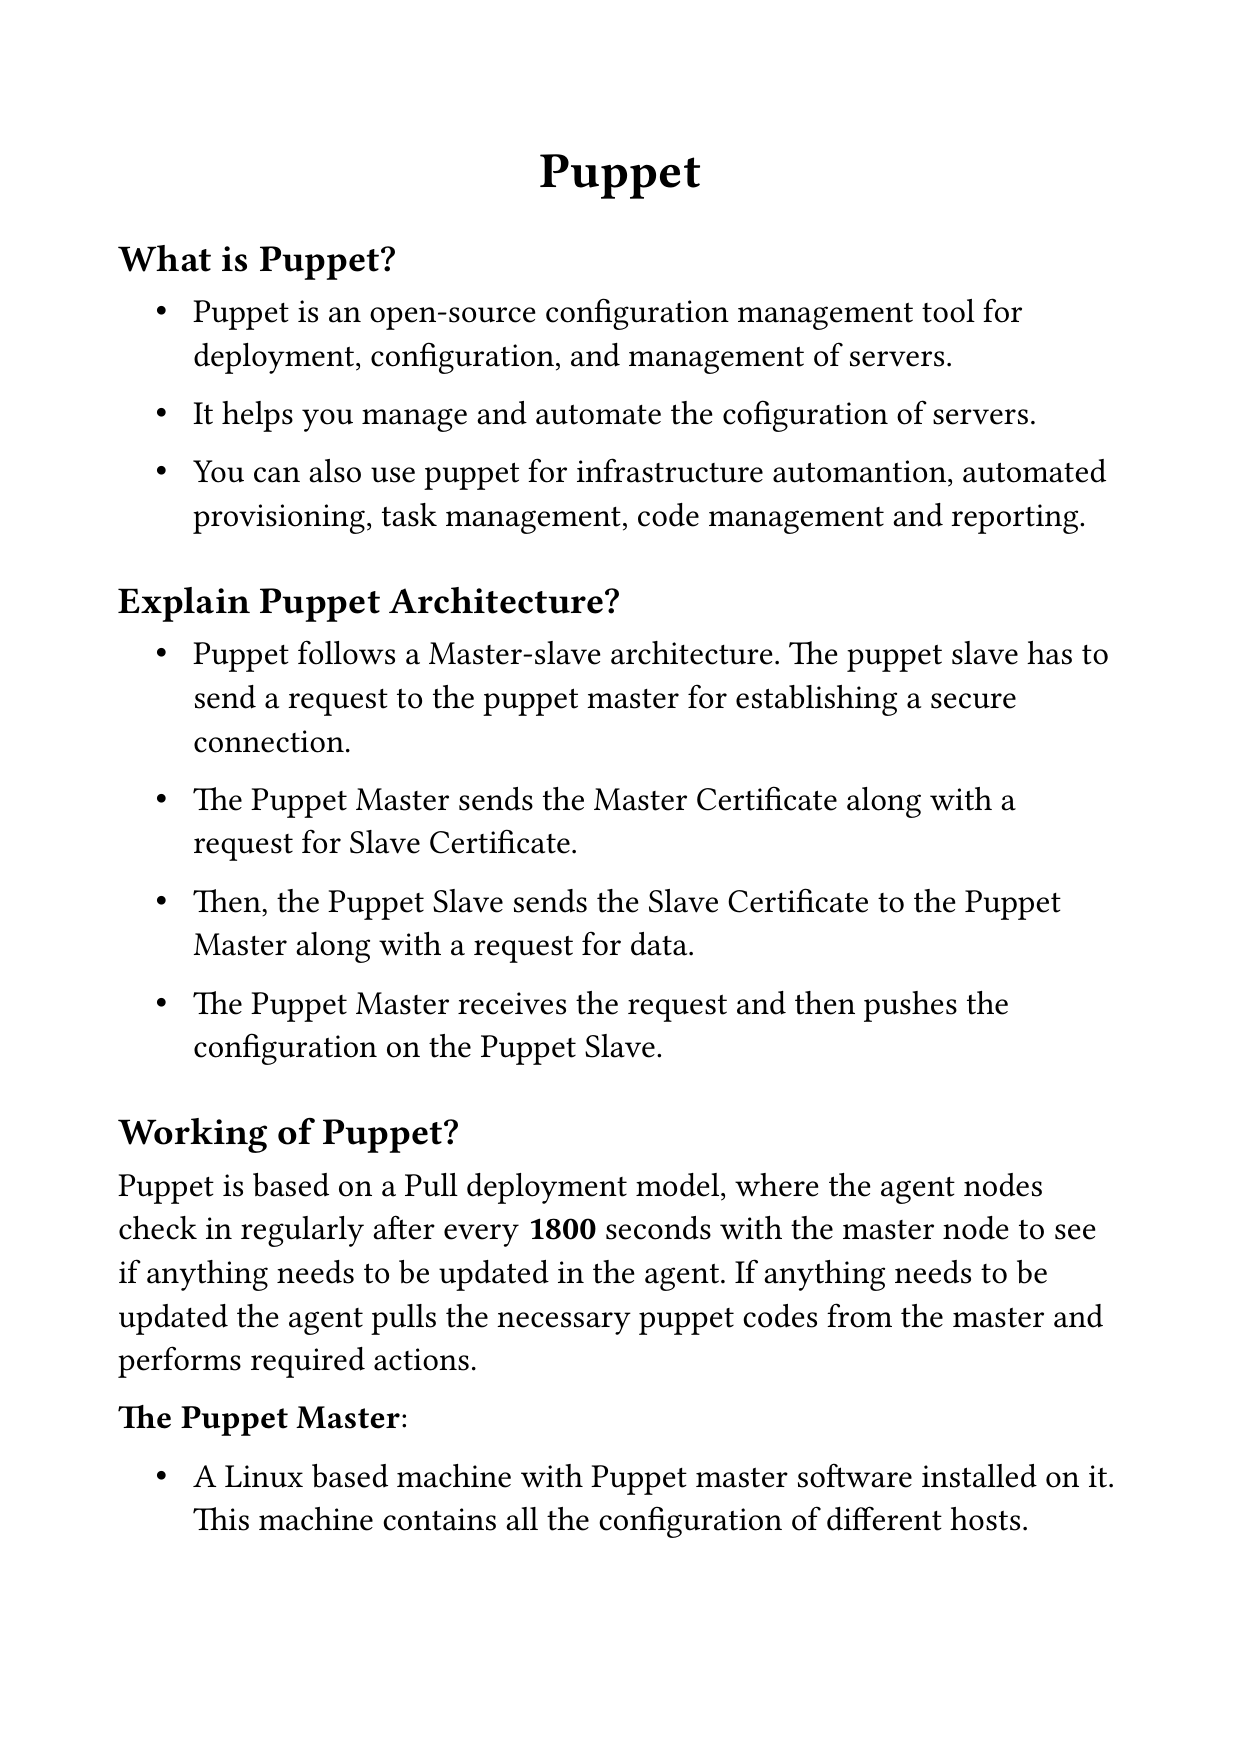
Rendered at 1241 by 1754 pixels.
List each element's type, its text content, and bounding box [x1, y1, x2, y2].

list Then, the Puppet Slave sends the Slave Certificate to the Puppet Master along with a request for data. [156, 882, 1122, 964]
text Puppet is based on a Pull deployment model, where the agent nodes check in regularly after every 1800 seconds with the master node to see if anything needs to be updated in the agent. If anything needs to be updated the agent pulls the necessary puppet codes from the master and performs required actions. [118, 1166, 1122, 1379]
subtitle Working of Puppet? [118, 1111, 1122, 1154]
list The Puppet Master sends the Master Certificate along with a request for Slave Certificate. [156, 781, 1122, 862]
list A Linux based machine with Puppet master software installed on it. This machine contains all the configuration of different hosts. [156, 1457, 1122, 1539]
list You can also use puppet for infrastructure automantion, automated provisioning, task management, code management and reporting. [156, 453, 1122, 534]
list The Puppet Master receives the request and then pushes the configuration on the Puppet Slave. [156, 984, 1122, 1066]
title Puppet [118, 143, 1122, 200]
text The Puppet Master: [118, 1399, 1122, 1437]
list It helps you manage and automate the cofiguration of servers. [156, 395, 1122, 433]
subtitle Explain Puppet Architecture? [118, 580, 1122, 622]
list Puppet follows a Master-slave architecture. The puppet slave has to send a request to the puppet master for establishing a secure connection. [156, 635, 1122, 760]
subtitle What is Puppet? [118, 238, 1122, 280]
list Puppet is an open-source configuration management tool for deployment, configuration, and management of servers. [156, 293, 1122, 374]
